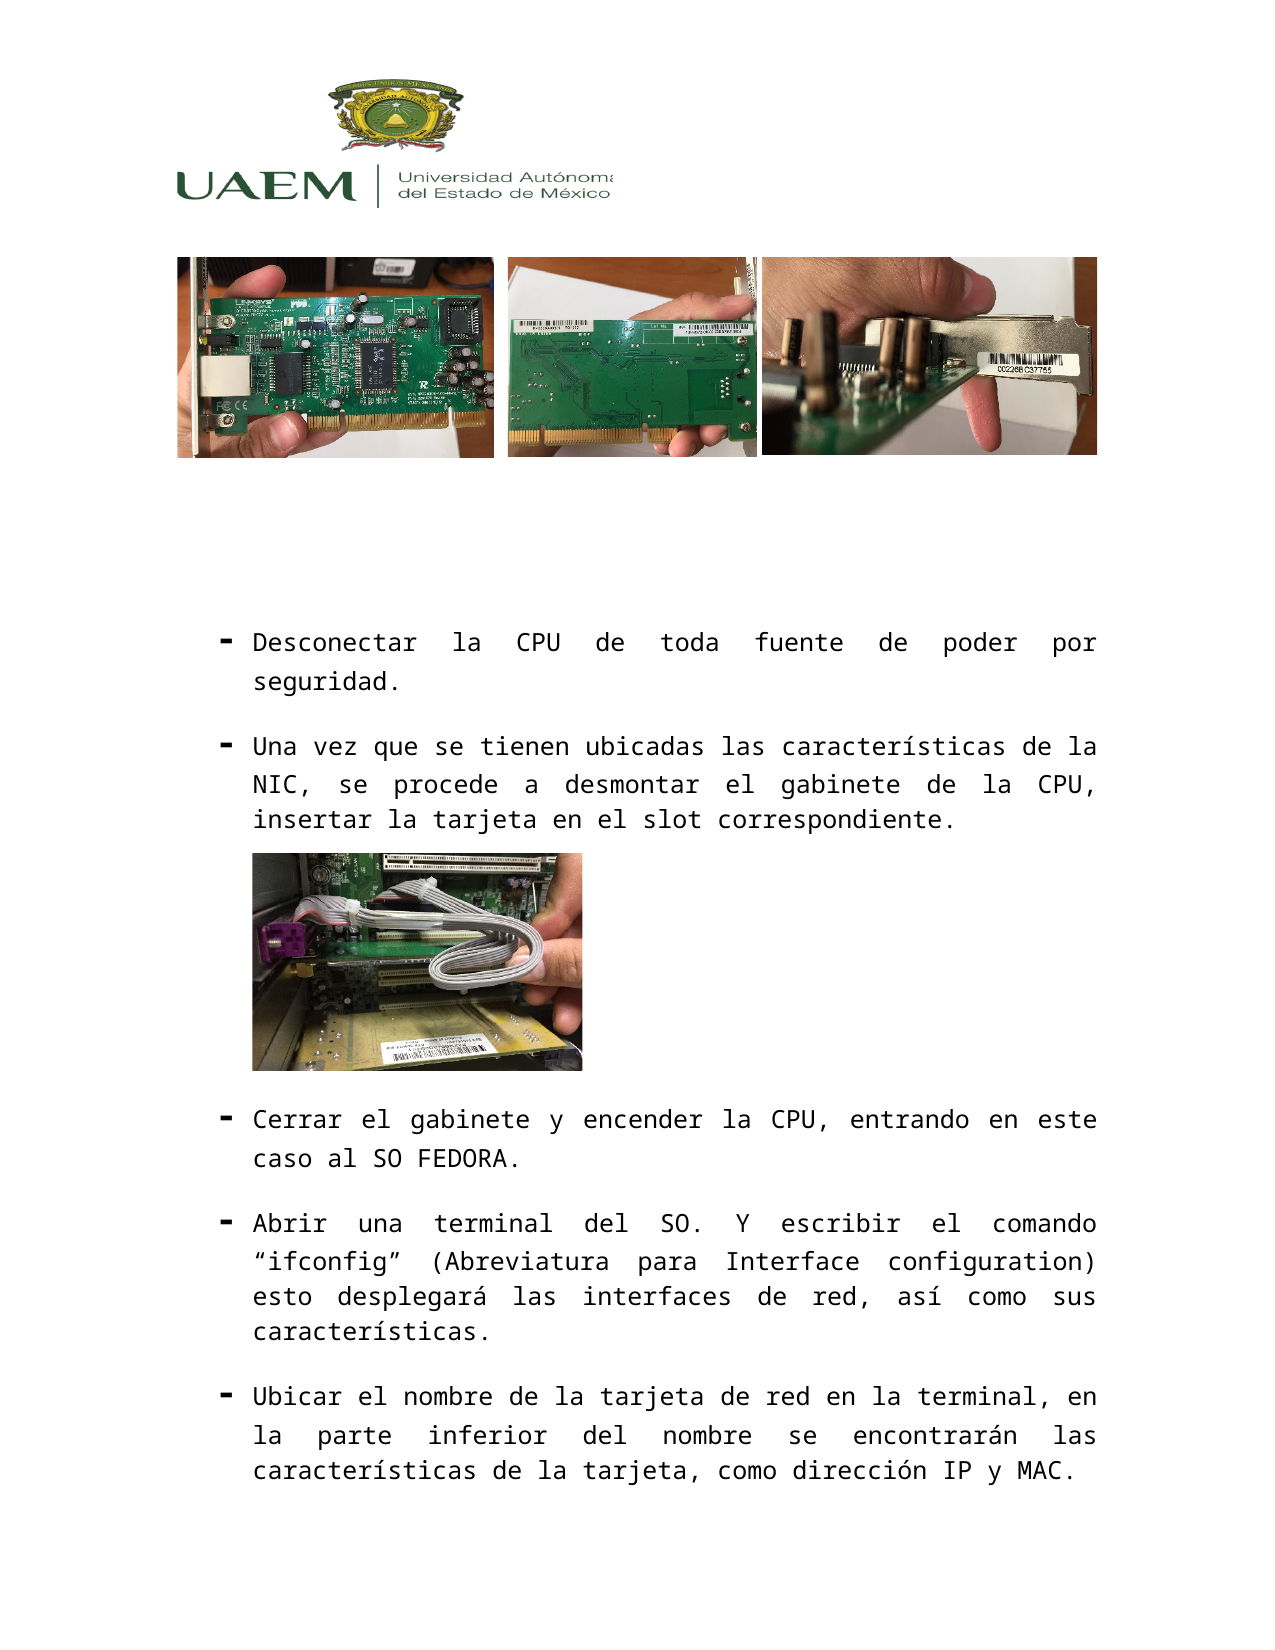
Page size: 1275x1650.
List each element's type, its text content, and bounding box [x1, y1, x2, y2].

picture [762, 257, 1098, 455]
list Cerrar el gabinete y encender la CPU, entrando en este caso al SO FEDORA. [215, 1088, 1098, 1174]
picture [507, 257, 757, 457]
list Ubicar el nombre de la tarjeta de red en la terminal, en la parte inferior del nombre se encontrarán las características de la tarjeta, como dirección IP y MAC. [215, 1366, 1098, 1487]
list Desconectar la CPU de toda fuente de poder por seguridad. [215, 611, 1098, 697]
picture [177, 257, 496, 458]
picture [177, 73, 614, 208]
picture [252, 853, 583, 1071]
list Abrir una terminal del SO. Y escribir el comando “ifconfig” (Abreviatura para Interface configuration) esto desplegará las interfaces de red, así como sus características. [215, 1192, 1098, 1348]
list Una vez que se tienen ubicadas las características de la NIC, se procede a desmontar el gabinete de la CPU, insertar la tarjeta en el slot correspondiente. [215, 715, 1098, 836]
